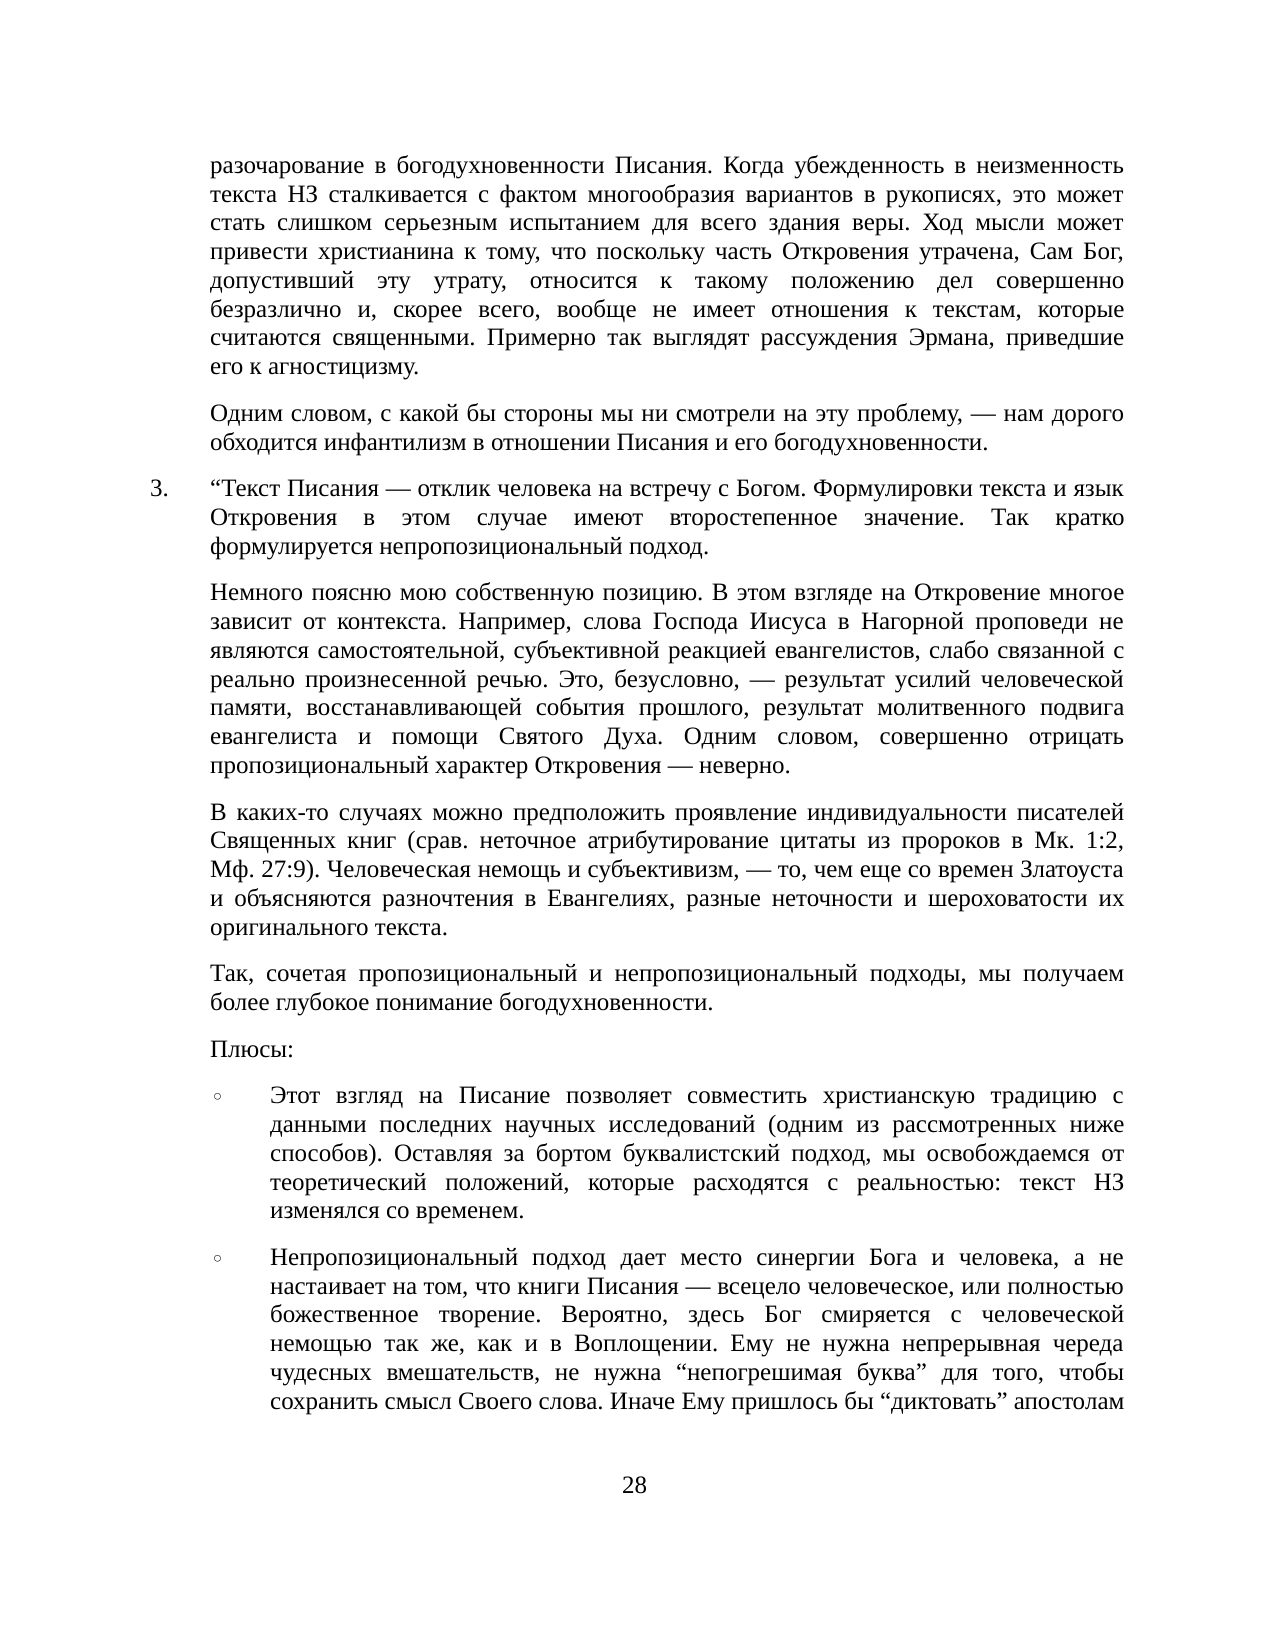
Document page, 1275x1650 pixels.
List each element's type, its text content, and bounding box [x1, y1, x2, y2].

list Этот взгляд на Писание позволяет совместить христианскую традицию с данными последних научных исследований (одним из рассмотренных ниже способов). Оставляя за бортом буквалистский подход, мы освобождаемся от теоретический положений, которые расходятся с реальностью: текст НЗ изменялся со временем. [210, 1080, 1125, 1224]
list Плюсы: [150, 1034, 1125, 1062]
list разочарование в богодухновенности Писания. Когда убежденность в неизменность текста НЗ сталкивается с фактом многообразия вариантов в рукописях, это может стать слишком серьезным испытанием для всего здания веры. Ход мысли может привести христианина к тому, что поскольку часть Откровения утрачена, Сам Бог, допустивший эту утрату, относится к такому положению дел совершенно безразлично и, скорее всего, вообще не имеет отношения к текстам, которые считаются священными. Примерно так выглядят рассуждения Эрмана, приведшие его к агностицизму. [150, 150, 1125, 380]
list Так, сочетая пропозициональный и непропозициональный подходы, мы получаем более глубокое понимание богодухновенности. [150, 958, 1125, 1016]
list В каких-то случаях можно предположить проявление индивидуальности писателей Священных книг (срав. неточное атрибутирование цитаты из пророков в Мк. 1:2, Мф. 27:9). Человеческая немощь и субъективизм, — то, чем еще со времен Златоуста и объясняются разночтения в Евангелиях, разные неточности и шероховатости их оригинального текста. [150, 797, 1125, 940]
list Одним словом, с какой бы стороны мы ни смотрели на эту проблему, — нам дорого обходится инфантилизм в отношении Писания и его богодухновенности. [150, 398, 1125, 455]
list Непропозициональный подход дает место синергии Бога и человека, а не настаивает на том, что книги Писания — всецело человеческое, или полностью божественное творение. Вероятно, здесь Бог смиряется с человеческой немощью так же, как и в Воплощении. Ему не нужна непрерывная череда чудесных вмешательств, не нужна “непогрешимая буква” для того, чтобы сохранить смысл Своего слова. Иначе Ему пришлось бы “диктовать” апостолам [210, 1242, 1125, 1414]
list Немного поясню мою собственную позицию. В этом взгляде на Откровение многое зависит от контекста. Например, слова Господа Иисуса в Нагорной проповеди не являются самостоятельной, субъективной реакцией евангелистов, слабо связанной с реально произнесенной речью. Это, безусловно, — результат усилий человеческой памяти, восстанавливающей события прошлого, результат молитвенного подвига евангелиста и помощи Святого Духа. Одним словом, совершенно отрицать пропозициональный характер Откровения — неверно. [150, 577, 1125, 779]
list “Текст Писания — отклик человека на встречу с Богом. Формулировки текста и язык Откровения в этом случае имеют второстепенное значение. Так кратко формулируется непропозициональный подход. [150, 473, 1125, 559]
